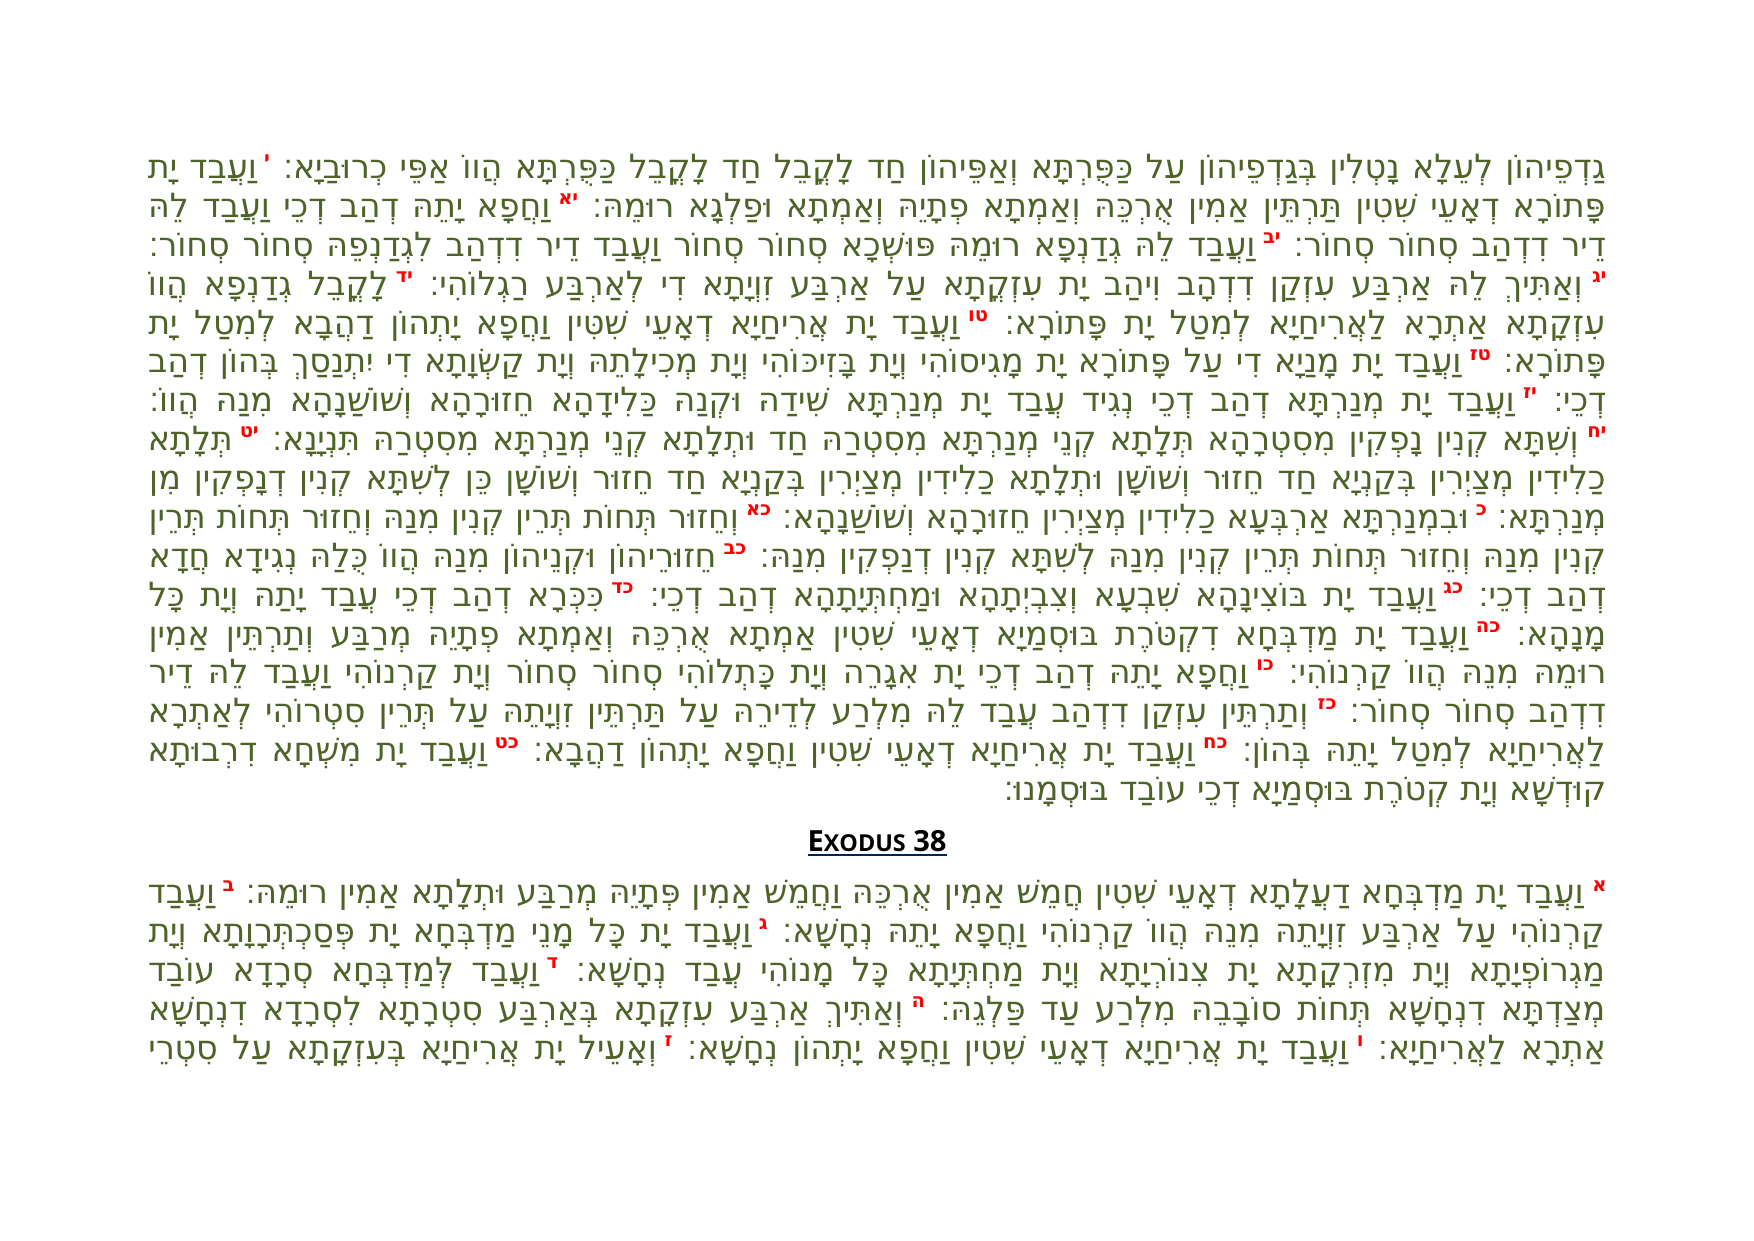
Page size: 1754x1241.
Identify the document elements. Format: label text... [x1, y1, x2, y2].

text גַדְפֵיהוֹן לְעֵלָא נָטְלִין בְּגַדְפֵיהוֹן עַל כַּפֻּרְתָּא וְאַפֵּיהוֹן חַד לָקֳבֵל חַד לָקֳבֵל כַּפֻּרְתָּא הֲווֹ אַפֵּי כְרוּבַיָא׃ י וַעֲבַד יָת פָּתוֹרָא דְאָעֵי שִׁטִין תַּרְתֵּין אַמִין אֻרְכֵּהּ וְאַמְתָא פְתָיֵהּ וְאַמְתָא וּפַלְגָא רוּמֵהּ׃ יא וַחֲפָא יָתֵהּ דְהַב דְכֵי וַעֲבַד לֵהּ דֵיר דִדְהַב סְחוֹר סְחוֹר׃ יב וַעֲבַד לֵהּ גְדַנְפָא רוּמֵהּ פּוּשְׁכָא סְחוֹר סְחוֹר וַעֲבַד דֵיר דִדְהַב לִגְדַנְפֵהּ סְחוֹר סְחוֹר׃ יג וְאַתִּיךְ לֵהּ אַרְבַּע עִזְקַן דִדְהָב וִיהַב יָת עִזְקֳתָא עַל אַרְבַּע זִוְיָתָא דִי לְאַרְבַּע רַגְלוֹהִי׃ יד לָקֳבֵל גְדַנְפָא הֲווֹ עִזְקָתָא אַתְרָא לַאֲרִיחַיָא לְמִטַל יָת פָּתוֹרָא׃ טו וַעֲבַד יָת אֲרִיחַיָא דְאָעֵי שִׁטִּין וַחֲפָא יָתְהוֹן דַהֲבָא לְמִטַל יָת פָּתוֹרָא׃ טז וַעֲבַד יָת מָנַיָא דִי עַל פָּתוֹרָא יָת מָגִיסוֹהִי וְיָת בָּזִיכּוֹהִי וְיָת מְכִילָתֵהּ וְיָת קַשְׂוָתָא דִי יִתְנַסַךְ בְּהוֹן דְהַב דְכֵי׃ יז וַעֲבַד יָת מְנַרְתָּא דְהַב דְכֵי נְגִיד עֲבַד יָת מְנַרְתָּא שִׁידַהּ וּקְנַהּ כַּלִידָהָא חֵזוּרָהָא וְשׁוֹשַׁנָהָא מִנַהּ הֲווֹ׃ יח וְשִׁתָּא קְנִין נָפְקִין מִסִטְרָהָא תְּלָתָא קְנֵי מְנַרְתָּא מִסִטְרַהּ חַד וּתְלָתָא קְנֵי מְנַרְתָּא מִסִטְרַהּ תִּנְיָנָא׃ יט תְּלָתָא כַלִידִין מְצַיְרִין בְּקַנְיָא חַד חֵזוּר וְשׁוֹשָׁן וּתְלָתָא כַלִידִין מְצַיְרִין בְּקַנְיָא חַד חֵזוּר וְשׁוֹשָׁן כֵּן לְשִׁתָּא קְנִין דְנָפְקִין מִן מְנַרְתָּא׃ כ וּבִמְנַרְתָּא אַרְבְּעָא כַלִידִין מְצַיְרִין חֵזוּרָהָא וְשׁוֹשַׁנָהָא׃ כא וְחֵזוּר תְּחוֹת תְּרֵין קְנִין מִנַהּ וְחֵזוּר תְּחוֹת תְּרֵין קְנִין מִנַהּ וְחֵזוּר תְּחוֹת תְּרֵין קְנִין מִנַהּ לְשִׁתָּא קְנִין דְנַפְקִין מִנַהּ׃ כב חֵזוּרֵיהוֹן וּקְנֵיהוֹן מִנַהּ הֲווֹ כֻּלַהּ נְגִידָא חֲדָא דְהַב דְכֵי׃ כג וַעֲבַד יָת בּוֹצִינָהָא שִׁבְעָא וְצִבְיְתָהָא וּמַחְתְּיָתָהָא דְהַב דְכֵי׃ כד כִּכְּרָא דְהַב דְכֵי עֲבַד יָתַהּ וְיָת כָּל מָנָהָא׃ כה וַעֲבַד יָת מַדְבְּחָא דִקְטֹּרֶת בּוּסְמַיָא דְאָעֵי שִׁטִין אַמְתָא אֻרְכֵּהּ וְאַמְתָא פְתָיֵהּ מְרַבַּע וְתַרְתֵּין אַמִין רוּמֵהּ מִנֵהּ הֲווֹ קַרְנוֹהִי׃ כו וַחֲפָא יָתֵהּ דְהַב דְכֵי יָת אִגָרֵה וְיָת כָּתְלוֹהִי סְחוֹר סְחוֹר וְיָת קַרְנוֹהִי וַעֲבַד לֵהּ דֵיר דִדְהַב סְחוֹר סְחוֹר׃ כז וְתַרְתֵּין עִזְקַן דִדְהַב עֲבַד לֵהּ מִלְרַע לְדֵירֵהּ עַל תַּרְתֵּין זִוְיָתֵהּ עַל תְּרֵין סִטְרוֹהִי לְאַתְרָא לַאֲרִיחַיָא לְמִטַל יָתֵהּ בְּהוֹן׃ כח וַעֲבַד יָת אֲרִיחַיָא דְאָעֵי שִׁטִין וַחֲפָא יָתְהוֹן דַהֲבָא׃ כט וַעֲבַד יָת מִשְׁחָא דִרְבוּתָא קוּדְשָׁא וְיָת קְטֹרֶת בּוּסְמַיָא דְכֵי עוֹבַד בּוּסְמָנוּ׃ [148, 148, 1606, 808]
text Exodus 38 [148, 821, 1606, 860]
text א וַעֲבַד יָת מַדְבְּחָא דַעֲלָתָא דְאָעֵי שִׁטִין חֲמֵשׁ אַמִין אֻרְכֵּהּ וַחֲמֵשׁ אַמִין פְּתָיֵהּ מְרַבַּע וּתְלָתָא אַמִין רוּמֵהּ׃ ב וַעֲבַד קַרְנוֹהִי עַל אַרְבַּע זִוְיָתֵהּ מִנֵהּ הֲווֹ קַרְנוֹהִי וַחֲפָא יָתֵהּ נְחָשָׁא׃ ג וַעֲבַד יָת כָּל מָנֵי מַדְבְּחָא יָת פְּסַכְתְּרָוָתָא וְיָת מַגְרוֹפְיָתָא וְיָת מִזְרְקָתָא יָת צִנוֹרְיָתָא וְיָת מַחְתְּיָתָא כָּל מָנוֹהִי עֲבַד נְחָשָׁא׃ ד וַעֲבַד לְּמַדְבְּחָא סְרָדָא עוֹבַד מְצַדְתָּא דִנְחָשָׁא תְּחוֹת סוֹבָבֵהּ מִלְרַע עַד פַּלְגֵהּ׃ ה וְאַתִּיךְ אַרְבַּע עִזְקָתָא בְּאַרְבַּע סִטְרָתָא לִסְרָדָא דִנְחָשָׁא אַתְרָא לַאֲרִיחַיָא׃ ו וַעֲבַד יָת אֲרִיחַיָא דְאָעֵי שִׁטִין וַחֲפָא יָתְהוֹן נְחָשָׁא׃ ז וְאָעֵיל יָת אֲרִיחַיָא בְּעִזְקָתָא עַל סִטְרֵי [148, 873, 1606, 1067]
